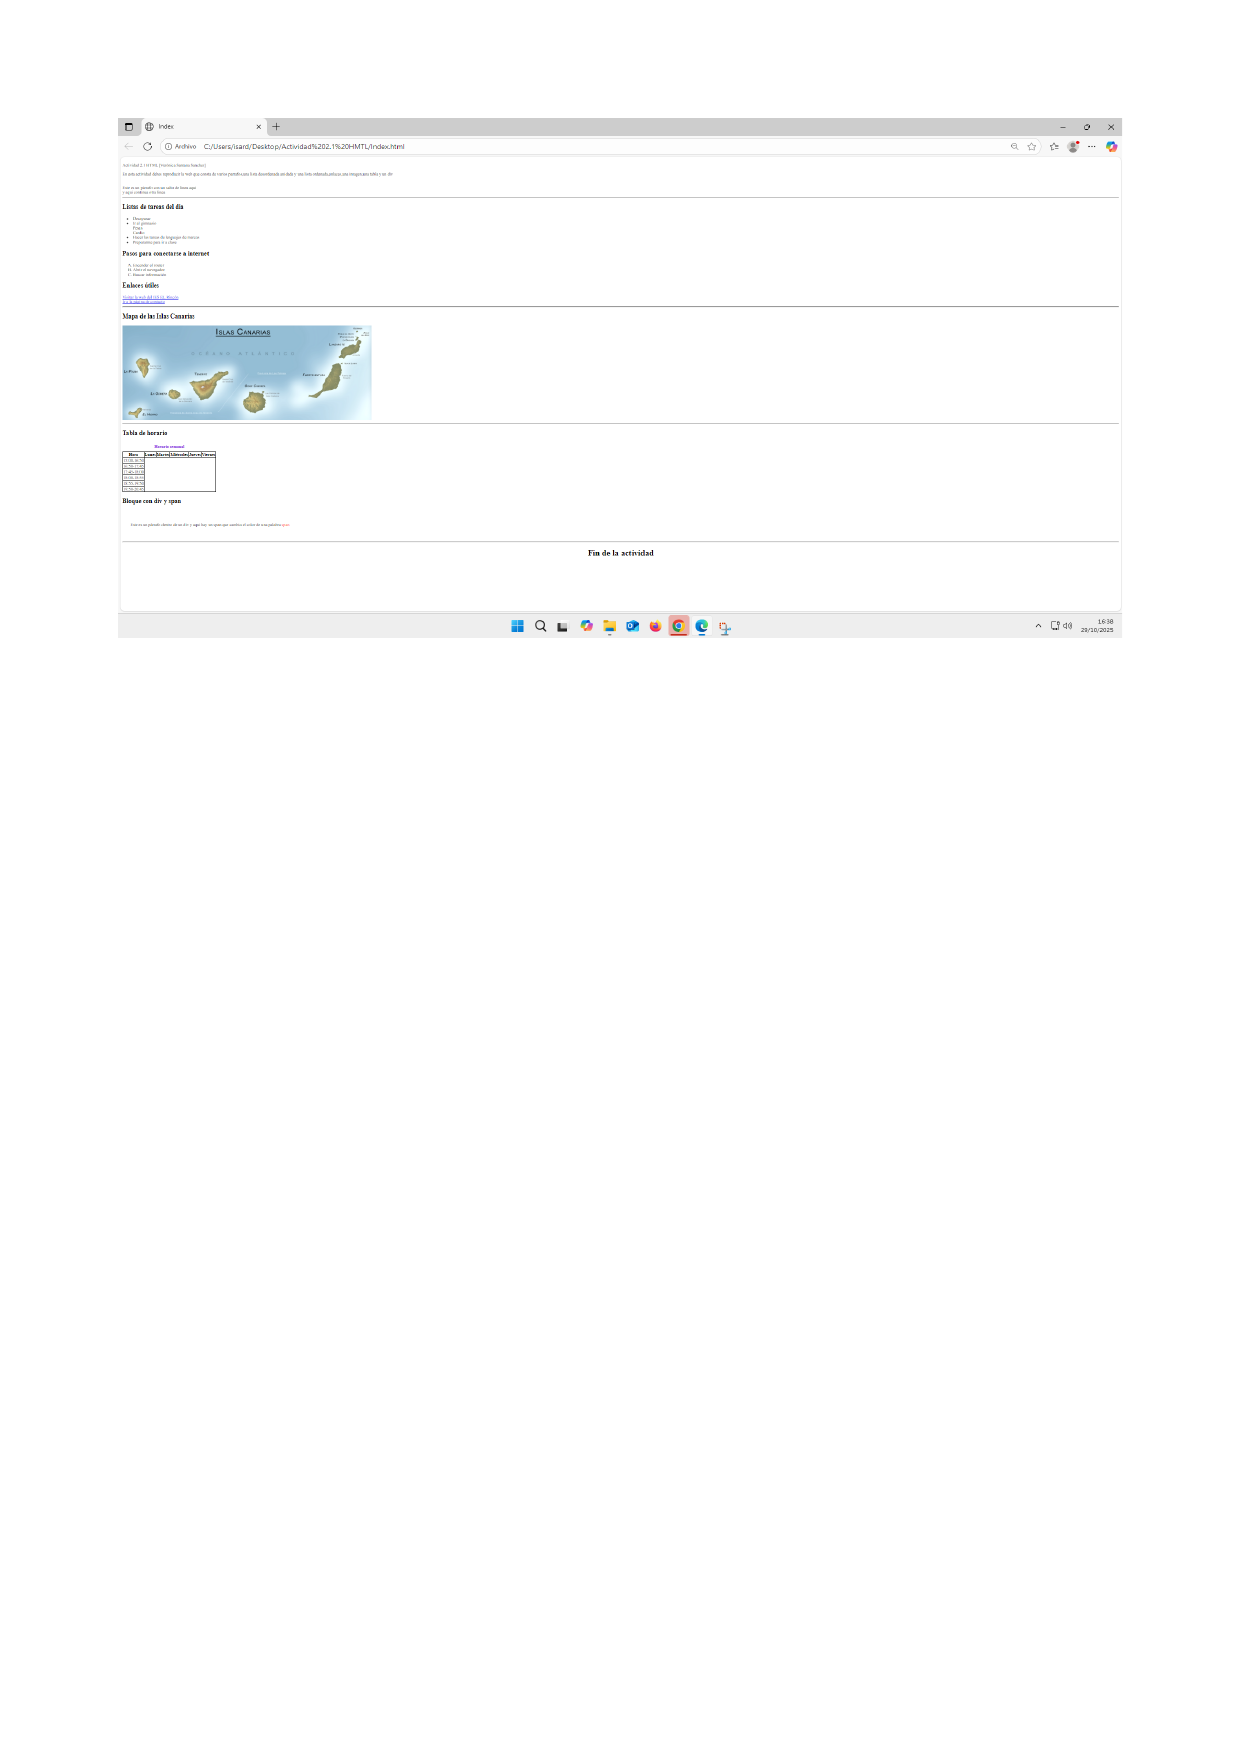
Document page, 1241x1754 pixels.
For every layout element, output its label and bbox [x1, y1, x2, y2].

picture [118, 118, 1123, 638]
